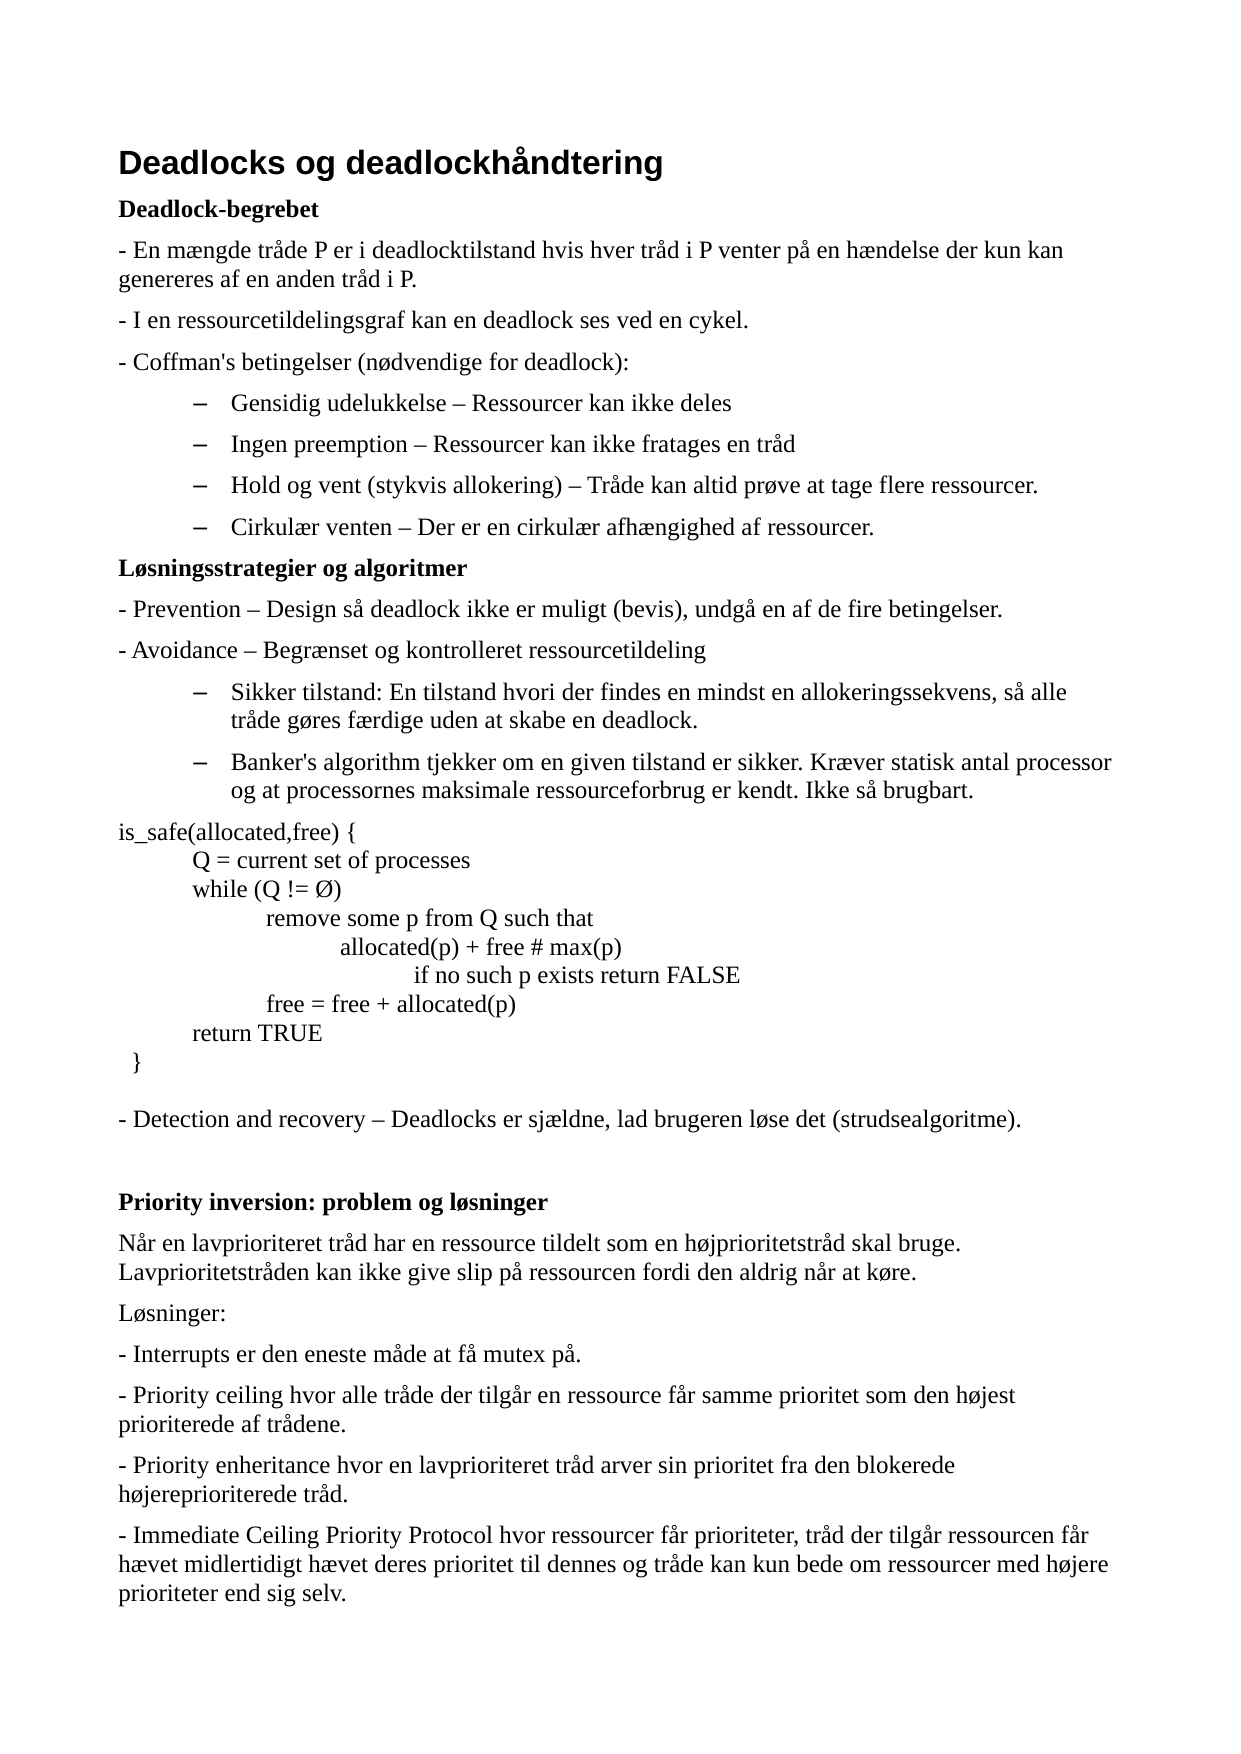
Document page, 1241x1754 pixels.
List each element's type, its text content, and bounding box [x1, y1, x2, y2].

text Løsningsstrategier og algoritmer [118, 553, 1122, 582]
text return TRUE [118, 1018, 1122, 1047]
text Deadlock-begrebet [118, 194, 1122, 223]
text - I en ressourcetildelingsgraf kan en deadlock ses ved en cykel. [118, 306, 1122, 334]
text - Priority ceiling hvor alle tråde der tilgår en ressource får samme prioritet som den højest prioriterede af trådene. [118, 1381, 1122, 1438]
text allocated(p) + free # max(p) [118, 932, 1122, 961]
list Sikker tilstand: En tilstand hvori der findes en mindst en allokeringssekvens, så alle tråde gøres færdige uden at skabe en deadlock. [193, 677, 1122, 734]
text - En mængde tråde P er i deadlocktilstand hvis hver tråd i P venter på en hændelse der kun kan genereres af en anden tråd i P. [118, 236, 1122, 293]
text - Avoidance – Begrænset og kontrolleret ressourcetildeling [118, 636, 1122, 664]
list Cirkulær venten – Der er en cirkulær afhængighed af ressourcer. [193, 512, 1122, 541]
text } [118, 1047, 1122, 1076]
text Q = current set of processes [118, 846, 1122, 874]
list Hold og vent (stykvis allokering) – Tråde kan altid prøve at tage flere ressourcer. [193, 471, 1122, 499]
text - Detection and recovery – Deadlocks er sjældne, lad brugeren løse det (strudsealgoritme). [118, 1076, 1122, 1133]
text is_safe(allocated,free) { [118, 817, 1122, 846]
text - Immediate Ceiling Priority Protocol hvor ressourcer får prioriteter, tråd der tilgår ressourcen får hævet midlertidigt hævet deres prioritet til dennes og tråde kan kun bede om ressourcer med højere prioriteter end sig selv. [118, 1521, 1122, 1607]
text remove some p from Q such that [118, 903, 1122, 932]
list Ingen preemption – Ressourcer kan ikke fratages en tråd [193, 429, 1122, 458]
text while (Q != Ø) [118, 874, 1122, 903]
text if no such p exists return FALSE [118, 961, 1122, 989]
text - Interrupts er den eneste måde at få mutex på. [118, 1339, 1122, 1368]
text - Coffman's betingelser (nødvendige for deadlock): [118, 347, 1122, 376]
text - Prevention – Design så deadlock ikke er muligt (bevis), undgå en af de fire betingelser. [118, 594, 1122, 623]
text free = free + allocated(p) [118, 989, 1122, 1018]
text - Priority enheritance hvor en lavprioriteret tråd arver sin prioritet fra den blokerede højereprioriterede tråd. [118, 1451, 1122, 1508]
list Gensidig udelukkelse – Ressourcer kan ikke deles [193, 388, 1122, 417]
subtitle Deadlocks og deadlockhåndtering [118, 143, 1122, 182]
text Løsninger: [118, 1298, 1122, 1327]
text Når en lavprioriteret tråd har en ressource tildelt som en højprioritetstråd skal bruge. Lavprioritetstråden kan ikke give slip på ressourcen fordi den aldrig når at køre. [118, 1228, 1122, 1286]
list Banker's algorithm tjekker om en given tilstand er sikker. Kræver statisk antal processor og at processornes maksimale ressourceforbrug er kendt. Ikke så brugbart. [193, 747, 1122, 804]
text Priority inversion: problem og løsninger [118, 1187, 1122, 1216]
